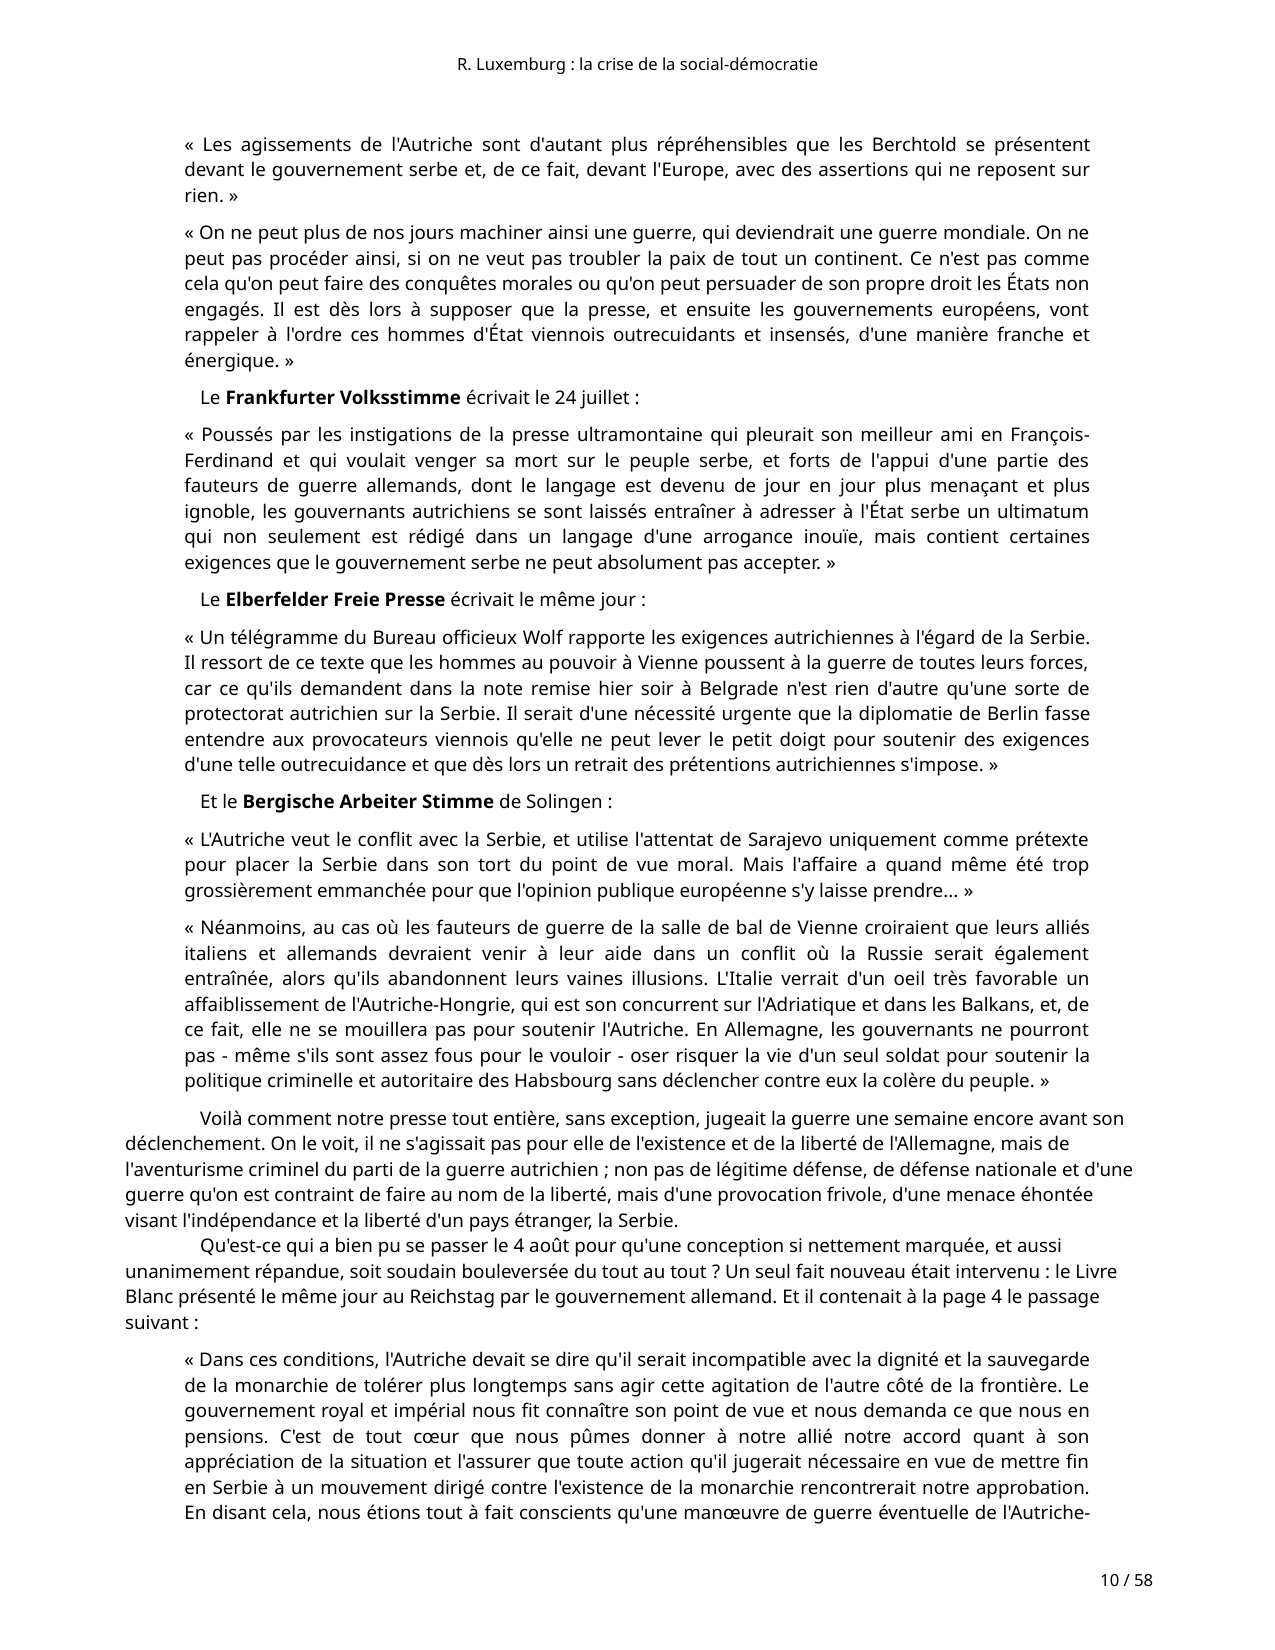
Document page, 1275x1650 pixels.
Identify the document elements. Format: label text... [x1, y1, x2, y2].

text Le Elberfelder Freie Presse écrivait le même jour : [125, 587, 1150, 612]
text « Les agissements de l'Autriche sont d'autant plus répréhensibles que les Berchtold se présentent devant le gouvernement serbe et, de ce fait, devant l'Europe, avec des assertions qui ne reposent sur rien. » [184, 131, 1091, 208]
text Qu'est-ce qui a bien pu se passer le 4 août pour qu'une conception si nettement marquée, et aussi unanimement répandue, soit soudain bouleversée du tout au tout ? Un seul fait nouveau était intervenu : le Livre Blanc présenté le même jour au Reichstag par le gouvernement allemand. Et il contenait à la page 4 le passage suivant : [125, 1232, 1150, 1334]
text « Dans ces conditions, l'Autriche devait se dire qu'il serait incompatible avec la dignité et la sauvegarde de la monarchie de tolérer plus longtemps sans agir cette agitation de l'autre côté de la frontière. Le gouvernement royal et impérial nous fit connaître son point de vue et nous demanda ce que nous en pensions. C'est de tout cœur que nous pûmes donner à notre allié notre accord quant à son appréciation de la situation et l'assurer que toute action qu'il jugerait nécessaire en vue de mettre fin en Serbie à un mouvement dirigé contre l'existence de la monarchie rencontrerait notre approbation. En disant cela, nous étions tout à fait conscients qu'une manœuvre de guerre éventuelle de l'Autriche- [184, 1346, 1091, 1525]
text « Poussés par les instigations de la presse ultramontaine qui pleurait son meilleur ami en François-Ferdinand et qui voulait venger sa mort sur le peuple serbe, et forts de l'appui d'une partie des fauteurs de guerre allemands, dont le langage est devenu de jour en jour plus menaçant et plus ignoble, les gouvernants autrichiens se sont laissés entraîner à adresser à l'État serbe un ultimatum qui non seulement est rédigé dans un langage d'une arrogance inouïe, mais contient certaines exigences que le gouvernement serbe ne peut absolument pas accepter. » [184, 422, 1091, 575]
text Et le Bergische Arbeiter Stimme de Solingen : [125, 789, 1150, 814]
text « On ne peut plus de nos jours machiner ainsi une guerre, qui deviendrait une guerre mondiale. On ne peut pas procéder ainsi, si on ne veut pas troubler la paix de tout un continent. Ce n'est pas comme cela qu'on peut faire des conquêtes morales ou qu'on peut persuader de son propre droit les États non engagés. Il est dès lors à supposer que la presse, et ensuite les gouvernements européens, vont rappeler à l'ordre ces hommes d'État viennois outrecuidants et insensés, d'une manière franche et énergique. » [184, 219, 1091, 373]
text Voilà comment notre presse tout entière, sans exception, jugeait la guerre une semaine encore avant son déclenchement. On le voit, il ne s'agissait pas pour elle de l'existence et de la liberté de l'Allemagne, mais de l'aventurisme criminel du parti de la guerre autrichien ; non pas de légitime défense, de défense nationale et d'une guerre qu'on est contraint de faire au nom de la liberté, mais d'une provocation frivole, d'une menace éhontée visant l'indépendance et la liberté d'un pays étranger, la Serbie. [125, 1105, 1150, 1232]
text « Néanmoins, au cas où les fauteurs de guerre de la salle de bal de Vienne croiraient que leurs alliés italiens et allemands devraient venir à leur aide dans un conflit où la Russie serait également entraînée, alors qu'ils abandonnent leurs vaines illusions. L'Italie verrait d'un oeil très favorable un affaiblissement de l'Autriche-Hongrie, qui est son concurrent sur l'Adriatique et dans les Balkans, et, de ce fait, elle ne se mouillera pas pour soutenir l'Autriche. En Allemagne, les gouvernants ne pourront pas - même s'ils sont assez fous pour le vouloir - oser risquer la vie d'un seul soldat pour soutenir la politique criminelle et autoritaire des Habsbourg sans déclencher contre eux la colère du peuple. » [184, 914, 1091, 1093]
text « Un télégramme du Bureau officieux Wolf rapporte les exigences autrichiennes à l'égard de la Serbie. Il ressort de ce texte que les hommes au pouvoir à Vienne poussent à la guerre de toutes leurs forces, car ce qu'ils demandent dans la note remise hier soir à Belgrade n'est rien d'autre qu'une sorte de protectorat autrichien sur la Serbie. Il serait d'une nécessité urgente que la diplomatie de Berlin fasse entendre aux provocateurs viennois qu'elle ne peut lever le petit doigt pour soutenir des exigences d'une telle outrecuidance et que dès lors un retrait des prétentions autrichiennes s'impose. » [184, 624, 1091, 777]
text « L'Autriche veut le conflit avec la Serbie, et utilise l'attentat de Sarajevo uniquement comme prétexte pour placer la Serbie dans son tort du point de vue moral. Mais l'affaire a quand même été trop grossièrement emmanchée pour que l'opinion publique européenne s'y laisse prendre... » [184, 826, 1091, 903]
text Le Frankfurter Volksstimme écrivait le 24 juillet : [125, 384, 1150, 410]
